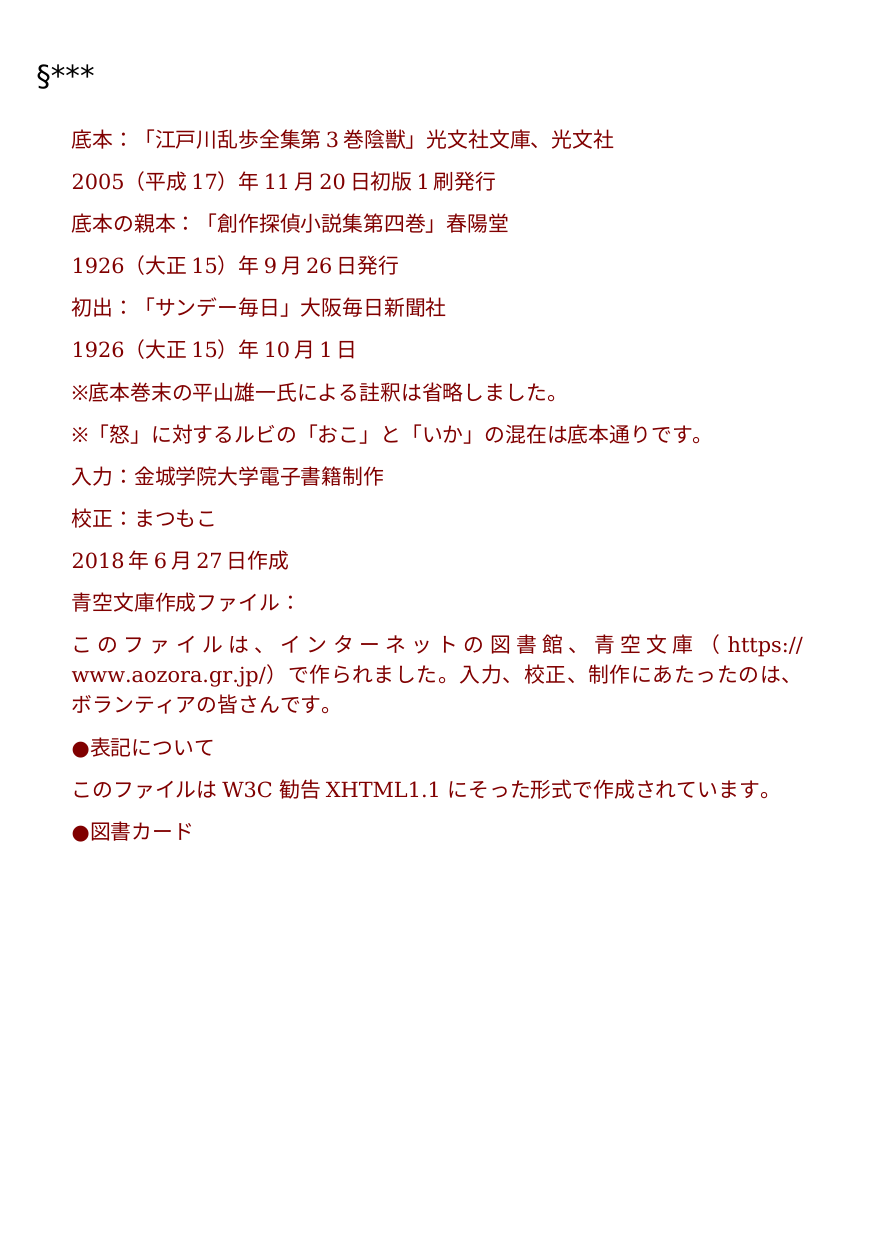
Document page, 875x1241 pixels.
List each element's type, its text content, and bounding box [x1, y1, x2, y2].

text 2005（平成17）年11月20日初版1刷発行 [71, 165, 803, 196]
text 1926（大正15）年10月1日 [71, 334, 803, 364]
text 入力：金城学院大学電子書籍制作 [71, 460, 803, 490]
text このファイルは W3C 勧告 XHTML1.1 にそった形式で作成されています。 [71, 773, 803, 803]
text 底本の親本：「創作探偵小説集第四巻」春陽堂 [71, 207, 803, 238]
text ●表記について [71, 731, 803, 761]
text 1926（大正15）年9月26日発行 [71, 249, 803, 280]
text ※底本巻末の平山雄一氏による註釈は省略しました。 [71, 376, 803, 406]
text 校正：まつもこ [71, 502, 803, 532]
subtitle §*** [36, 60, 838, 94]
text ●図書カード [71, 815, 803, 845]
text ※「怒」に対するルビの「おこ」と「いか」の混在は底本通りです。 [71, 418, 803, 448]
text 底本：「江戸川乱歩全集第3巻陰獣」光文社文庫、光文社 [71, 123, 803, 153]
text 初出：「サンデー毎日」大阪毎日新聞社 [71, 292, 803, 322]
text 青空文庫作成ファイル： [71, 586, 803, 616]
text 2018年6月27日作成 [71, 544, 803, 574]
text このファイルは、インターネットの図書館、青空文庫（https://www.aozora.gr.jp/）で作られました。入力、校正、制作にあたったのは、ボランティアの皆さんです。 [71, 628, 803, 719]
